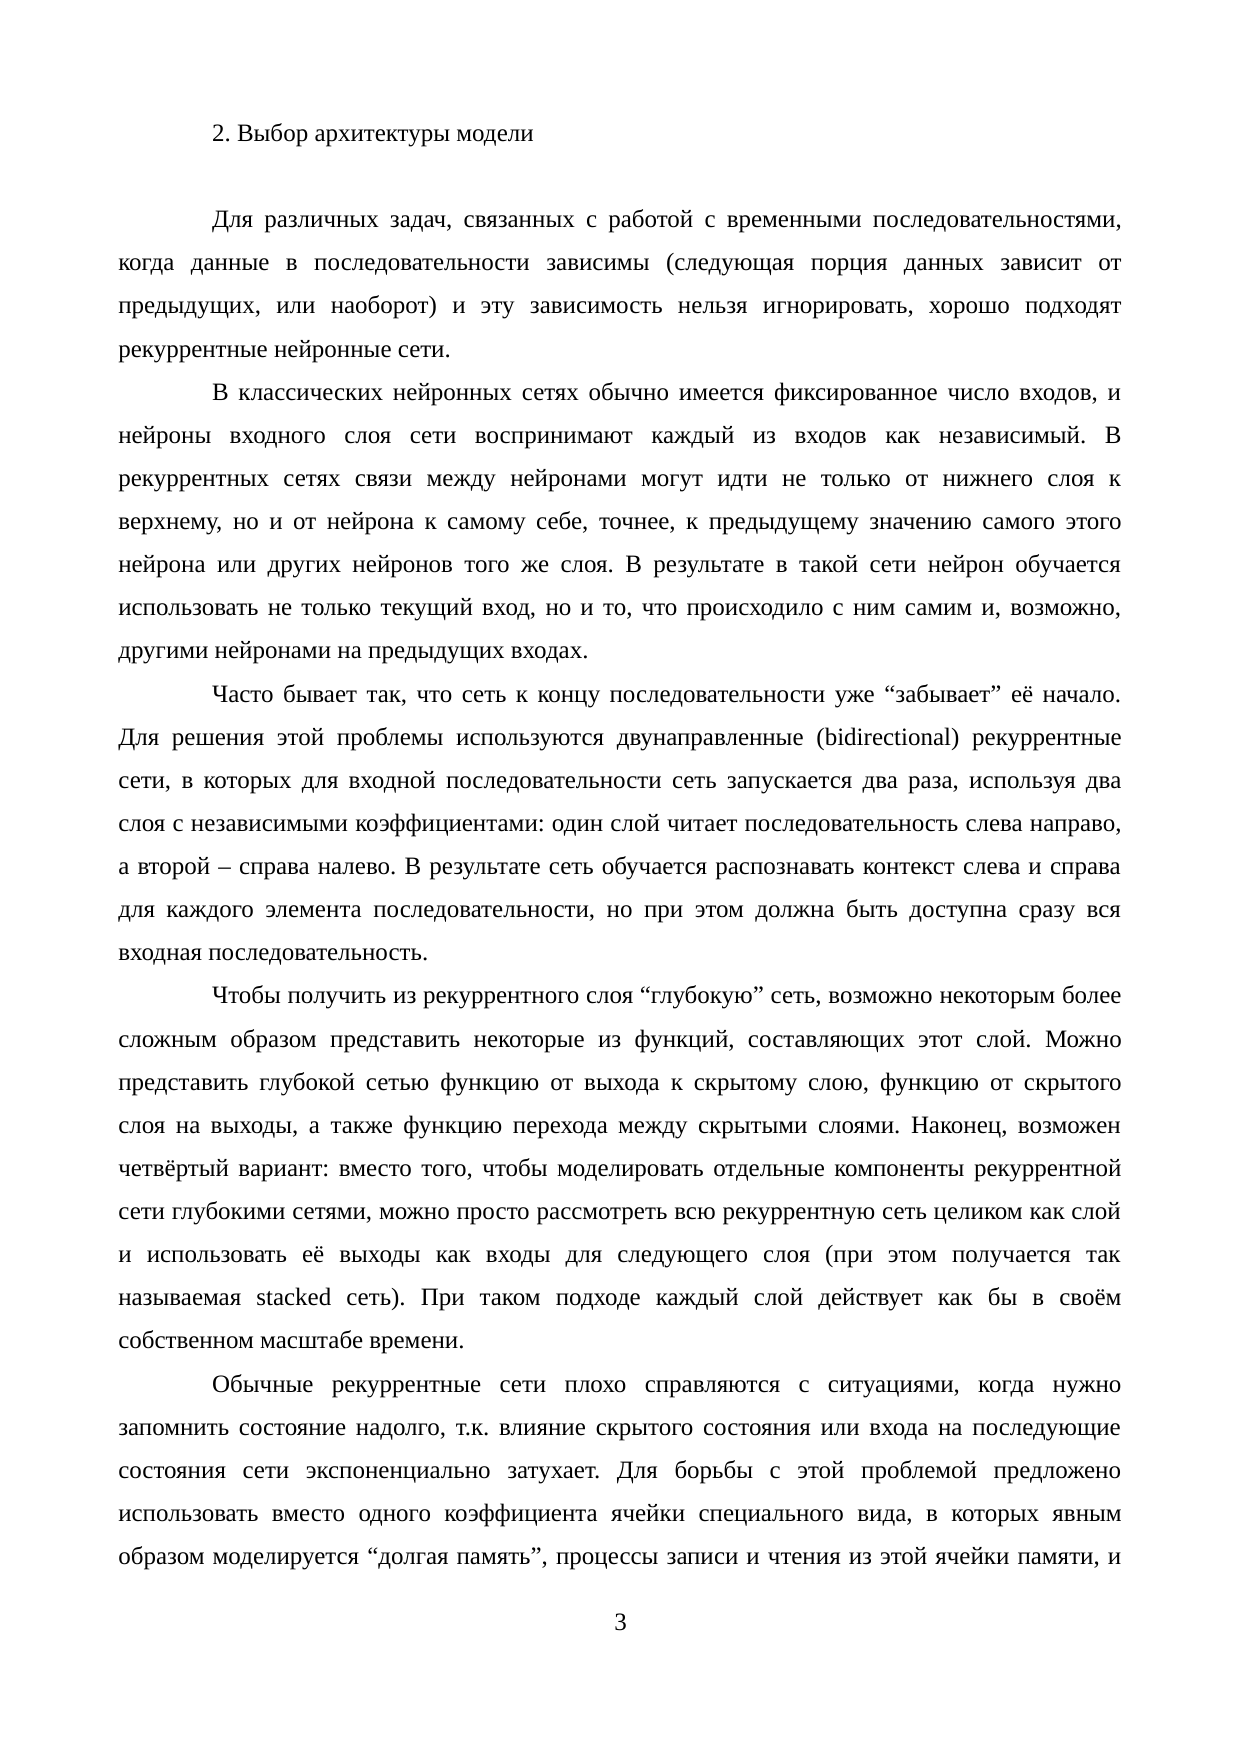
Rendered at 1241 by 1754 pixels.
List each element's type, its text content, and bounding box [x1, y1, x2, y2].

text 2. Выбор архитектуры модели [118, 118, 1122, 147]
text Для различных задач, связанных с работой с временными последовательностями, когда данные в последовательности зависимы (следующая порция данных зависит от предыдущих, или наоборот) и эту зависимость нельзя игнорировать, хорошо подходят рекуррентные нейронные сети. [118, 204, 1122, 362]
text Чтобы получить из рекуррентного слоя “глубокую” сеть, возможно некоторым более сложным образом представить некоторые из функций, составляющих этот слой. Можно представить глубокой сетью функцию от выхода к скрытому слою, функцию от скрытого слоя на выходы, а также функцию перехода между скрытыми слоями. Наконец, возможен четвёртый вариант: вместо того, чтобы моделировать отдельные компоненты рекуррентной сети глубокими сетями, можно просто рассмотреть всю рекуррентную сеть целиком как слой и использовать её выходы как входы для следующего слоя (при этом получается так называемая stacked сеть). При таком подходе каждый слой действует как бы в своём собственном масштабе времени. [118, 981, 1122, 1354]
text Часто бывает так, что сеть к концу последовательности уже “забывает” её начало. Для решения этой проблемы используются двунаправленные (bidirectional) рекуррентные сети, в которых для входной последовательности сеть запускается два раза, используя два слоя с независимыми коэффициентами: один слой читает последовательность слева направо, а второй – справа налево. В результате сеть обучается распознавать контекст слева и справа для каждого элемента последовательности, но при этом должна быть доступна сразу вся входная последовательность. [118, 679, 1122, 966]
text Обычные рекуррентные сети плохо справляются с ситуациями, когда нужно запомнить состояние надолго, т.к. влияние скрытого состояния или входа на последующие состояния сети экспоненциально затухает. Для борьбы с этой проблемой предложено использовать вместо одного коэффициента ячейки специального вида, в которых явным образом моделируется “долгая память”, процессы записи и чтения из этой ячейки памяти, и [118, 1369, 1122, 1570]
text В классических нейронных сетях обычно имеется фиксированное число входов, и нейроны входного слоя сети воспринимают каждый из входов как независимый. В рекуррентных сетях связи между нейронами могут идти не только от нижнего слоя к верхнему, но и от нейрона к самому себе, точнее, к предыдущему значению самого этого нейрона или других нейронов того же слоя. В результате в такой сети нейрон обучается использовать не только текущий вход, но и то, что происходило с ним самим и, возможно, другими нейронами на предыдущих входах. [118, 377, 1122, 664]
